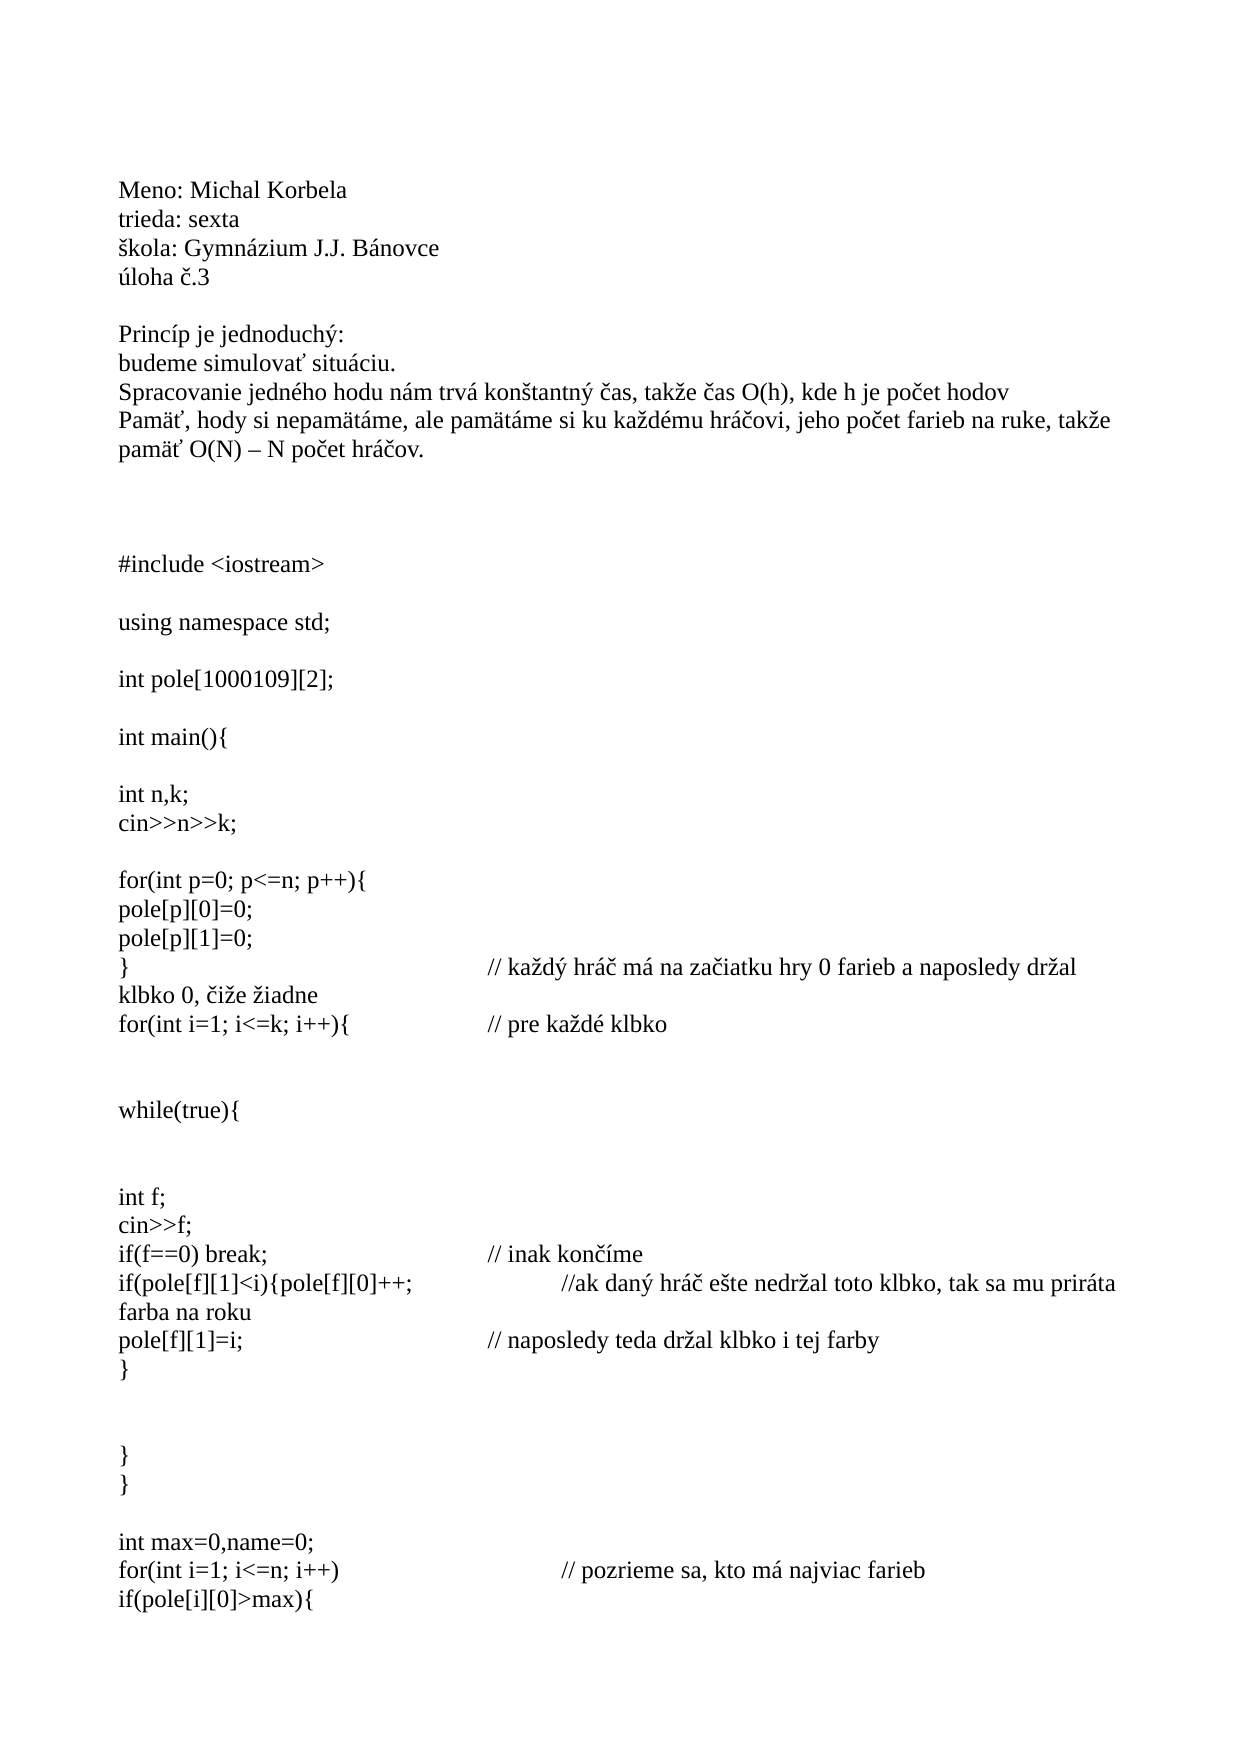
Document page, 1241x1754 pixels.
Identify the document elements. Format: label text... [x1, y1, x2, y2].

text if(pole[i][0]>max){ [118, 1584, 1122, 1613]
text int max=0,name=0; [118, 1527, 1122, 1556]
text škola: Gymnázium J.J. Bánovce [118, 233, 1122, 262]
text cin>>n>>k; [118, 808, 1122, 837]
text Pamäť, hody si nepamätáme, ale pamätáme si ku každému hráčovi, jeho počet farieb na ruke, takže pamäť O(N) – N počet hráčov. [118, 406, 1122, 463]
text } // každý hráč má na začiatku hry 0 farieb a naposledy držal klbko 0, čiže žiadne [118, 952, 1122, 1009]
text int main(){ [118, 722, 1122, 751]
text if(f==0) break; // inak končíme [118, 1239, 1122, 1268]
text #include <iostream> [118, 549, 1122, 578]
text int pole[1000109][2]; [118, 664, 1122, 693]
text Spracovanie jedného hodu nám trvá konštantný čas, takže čas O(h), kde h je počet hodov [118, 377, 1122, 406]
text cin>>f; [118, 1211, 1122, 1239]
text budeme simulovať situáciu. [118, 348, 1122, 377]
text for(int i=1; i<=k; i++){ // pre každé klbko [118, 1009, 1122, 1038]
text int n,k; [118, 779, 1122, 808]
text trieda: sexta [118, 204, 1122, 233]
text } [118, 1354, 1122, 1383]
text pole[f][1]=i; // naposledy teda držal klbko i tej farby [118, 1326, 1122, 1354]
text Princíp je jednoduchý: [118, 319, 1122, 348]
text while(true){ [118, 1096, 1122, 1124]
text for(int p=0; p<=n; p++){ [118, 866, 1122, 894]
text for(int i=1; i<=n; i++) // pozrieme sa, kto má najviac farieb [118, 1556, 1122, 1584]
text pole[p][0]=0; [118, 894, 1122, 923]
text pole[p][1]=0; [118, 923, 1122, 952]
text Meno: Michal Korbela [118, 176, 1122, 204]
text úloha č.3 [118, 262, 1122, 291]
text } [118, 1469, 1122, 1498]
text int f; [118, 1182, 1122, 1211]
text if(pole[f][1]<i){pole[f][0]++; //ak daný hráč ešte nedržal toto klbko, tak sa mu priráta farba na roku [118, 1268, 1122, 1326]
text } [118, 1441, 1122, 1469]
text using namespace std; [118, 607, 1122, 636]
